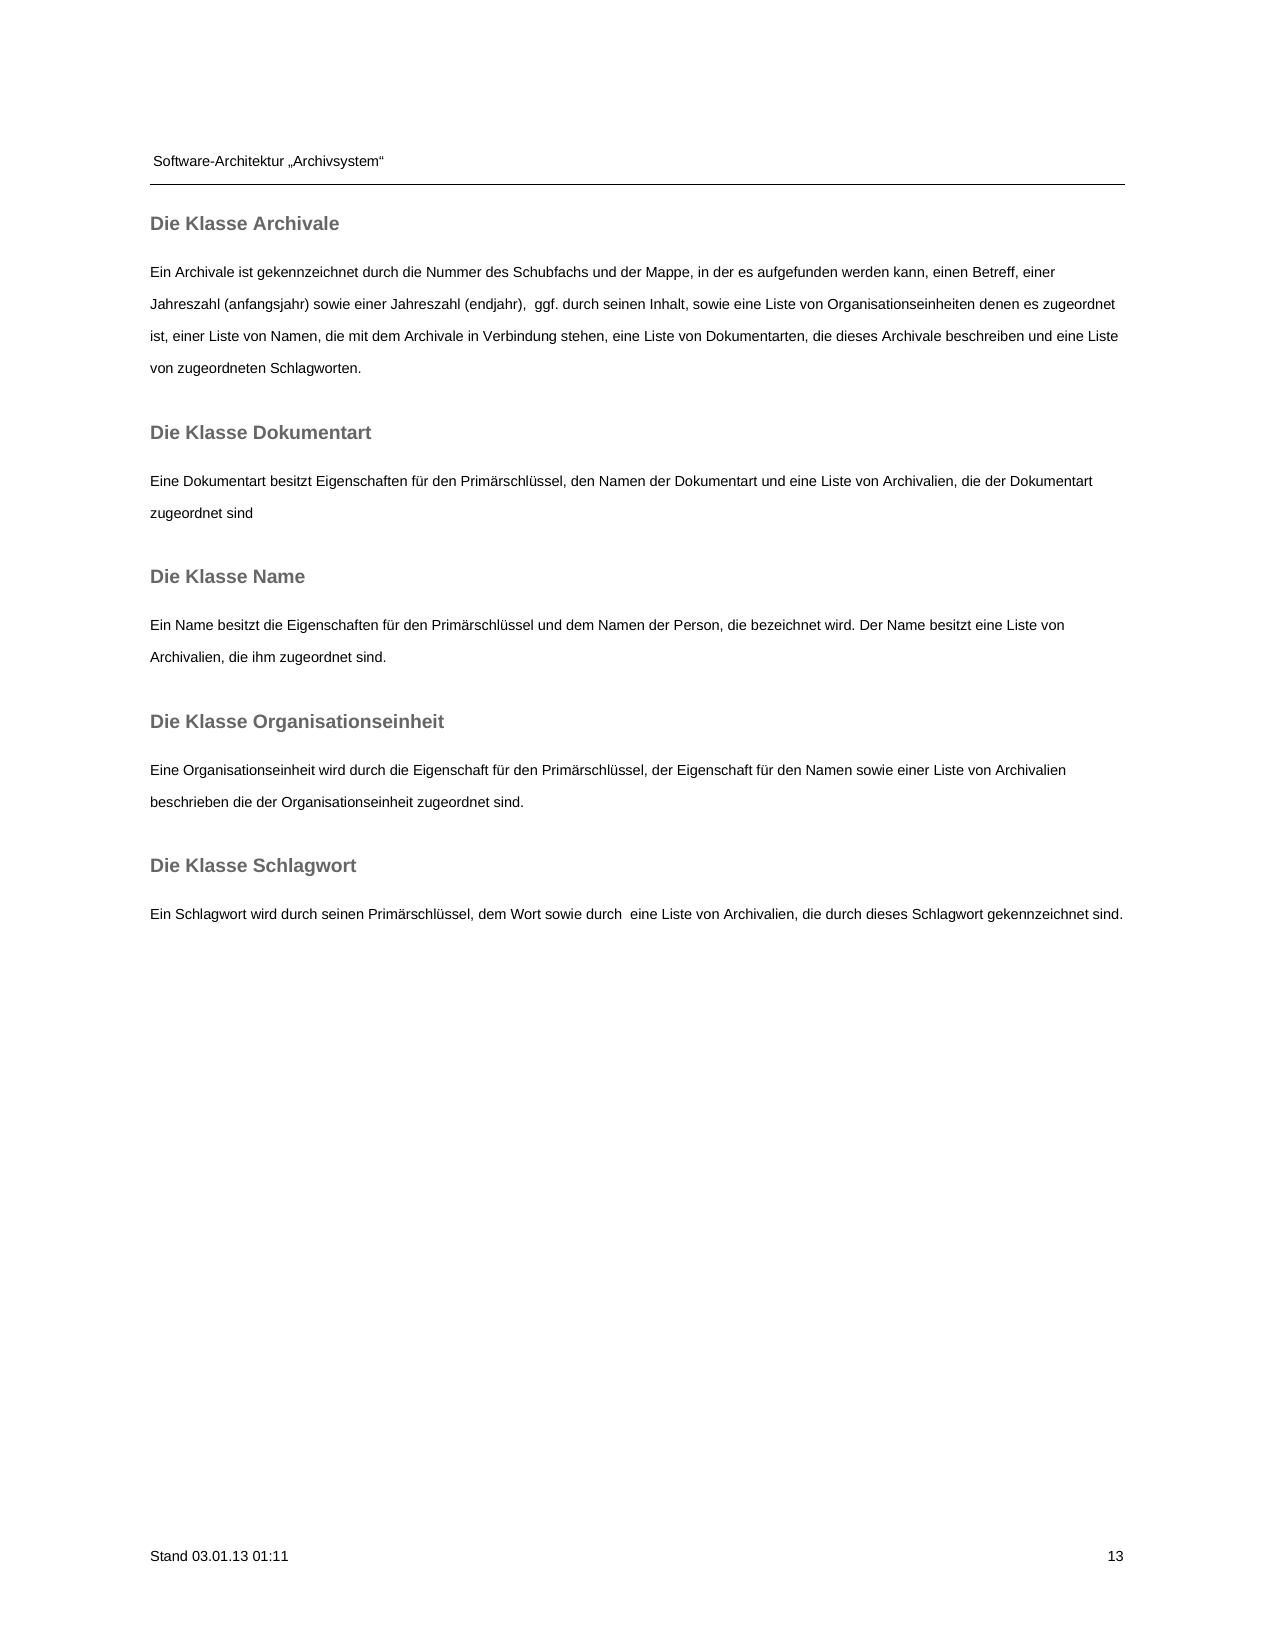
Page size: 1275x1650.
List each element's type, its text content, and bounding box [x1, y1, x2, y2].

text Ein Name besitzt die Eigenschaften für den Primärschlüssel und dem Namen der Person, die bezeichnet wird. Der Name besitzt eine Liste von Archivalien, die ihm zugeordnet sind. [150, 618, 1125, 678]
text Ein Archivale ist gekennzeichnet durch die Nummer des Schubfachs und der Mappe, in der es aufgefunden werden kann, einen Betreff, einer Jahreszahl (anfangsjahr) sowie einer Jahreszahl (endjahr), ggf. durch seinen Inhalt, sowie eine Liste von Organisationseinheiten denen es zugeordnet ist, einer Liste von Namen, die mit dem Archivale in Verbindung stehen, eine Liste von Dokumentarten, die dieses Archivale beschreiben und eine Liste von zugeordneten Schlagworten. [150, 264, 1125, 389]
subtitle Die Klasse Organisationseinheit [150, 711, 1125, 748]
text Ein Schlagwort wird durch seinen Primärschlüssel, dem Wort sowie durch eine Liste von Archivalien, die durch dieses Schlagwort gekennzeichnet sind. [150, 907, 1125, 934]
subtitle Die Klasse Name [150, 566, 1125, 604]
text Eine Organisationseinheit wird durch die Eigenschaft für den Primärschlüssel, der Eigenschaft für den Namen sowie einer Liste von Archivalien beschrieben die der Organisationseinheit zugeordnet sind. [150, 762, 1125, 822]
subtitle Die Klasse Dokumentart [150, 422, 1125, 459]
text Eine Dokumentart besitzt Eigenschaften für den Primärschlüssel, den Namen der Dokumentart und eine Liste von Archivalien, die der Dokumentart zugeordnet sind [150, 473, 1125, 533]
subtitle Die Klasse Schlagwort [150, 855, 1125, 893]
subtitle Die Klasse Archivale [150, 213, 1125, 251]
